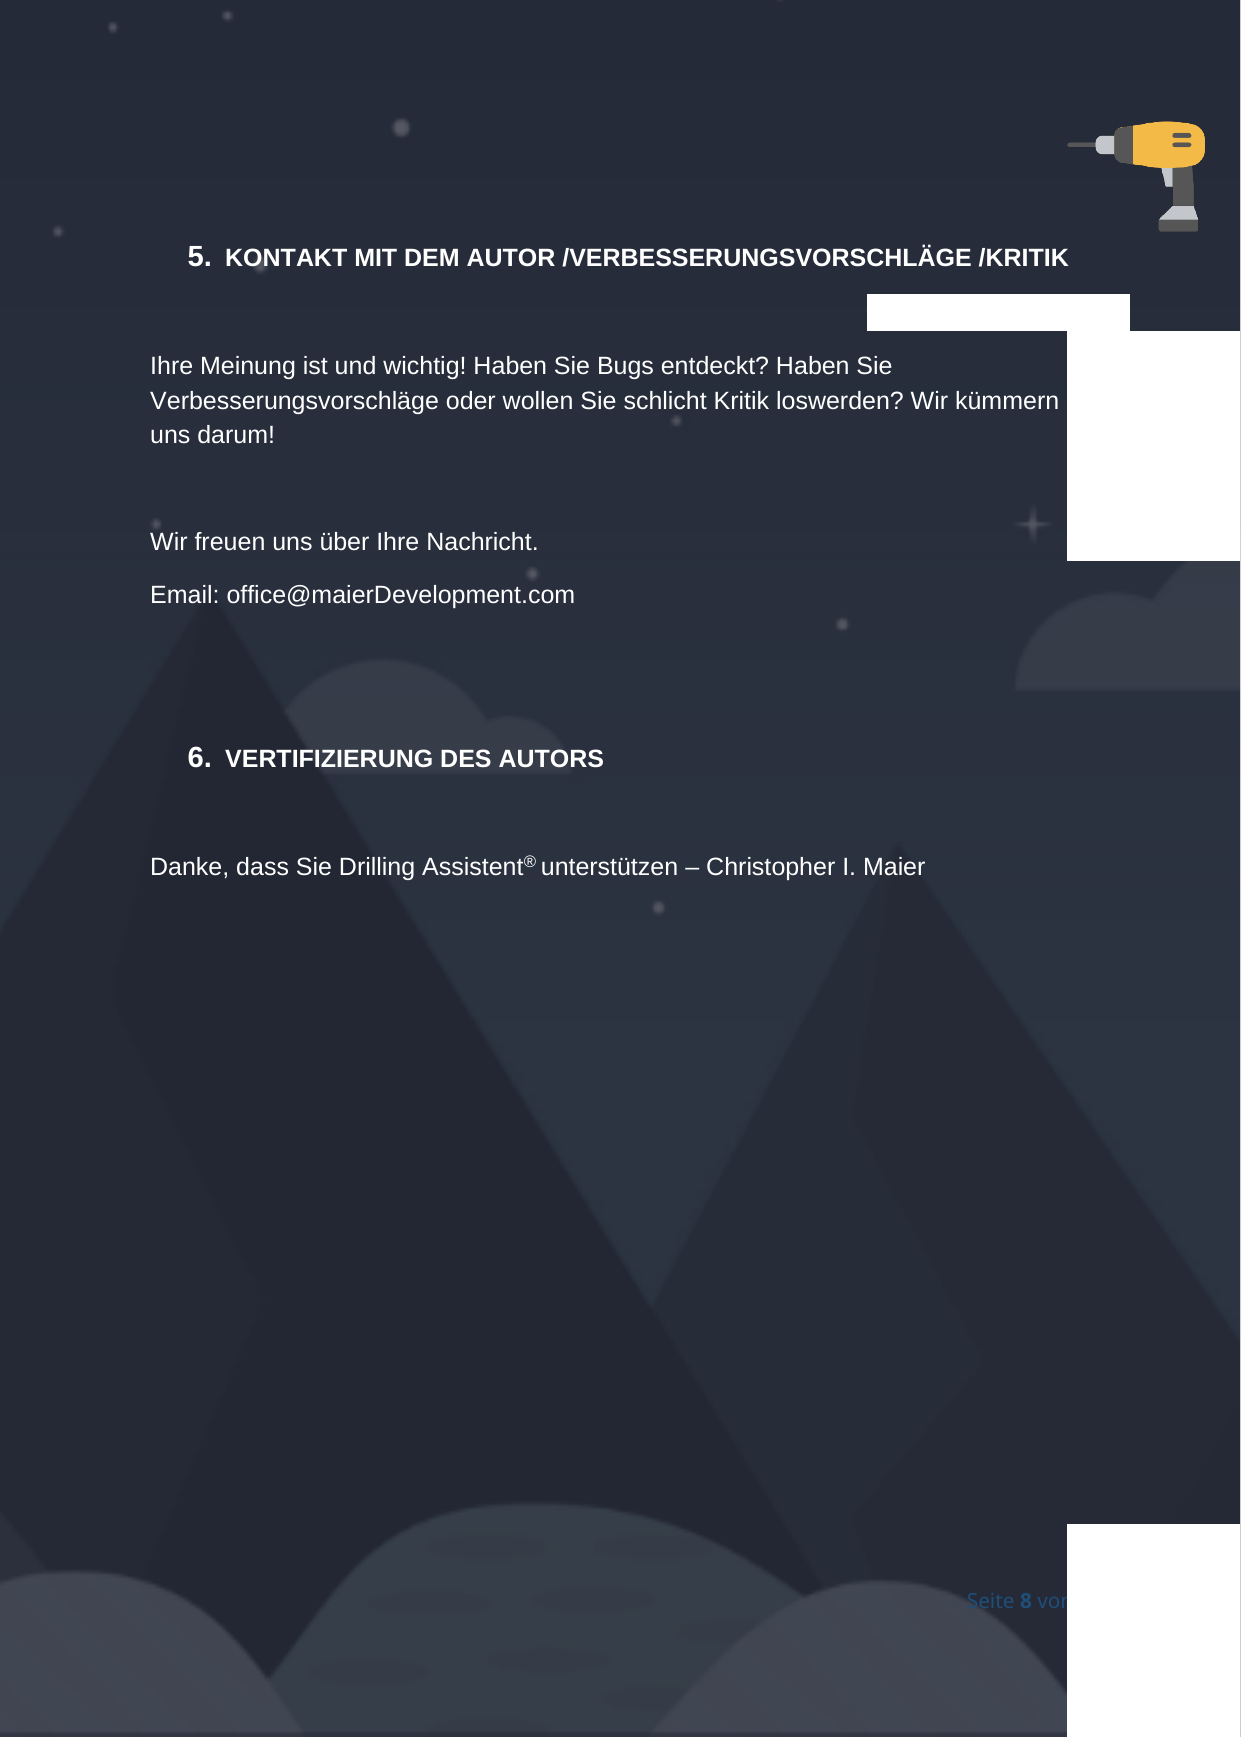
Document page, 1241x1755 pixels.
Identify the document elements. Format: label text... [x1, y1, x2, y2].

text Seite 8 von 8 [1082, 1531, 1225, 1553]
text Abbildung 6 - Visualisierung [867, 294, 1130, 315]
text Seite 7 von 8 [1082, 338, 1225, 359]
